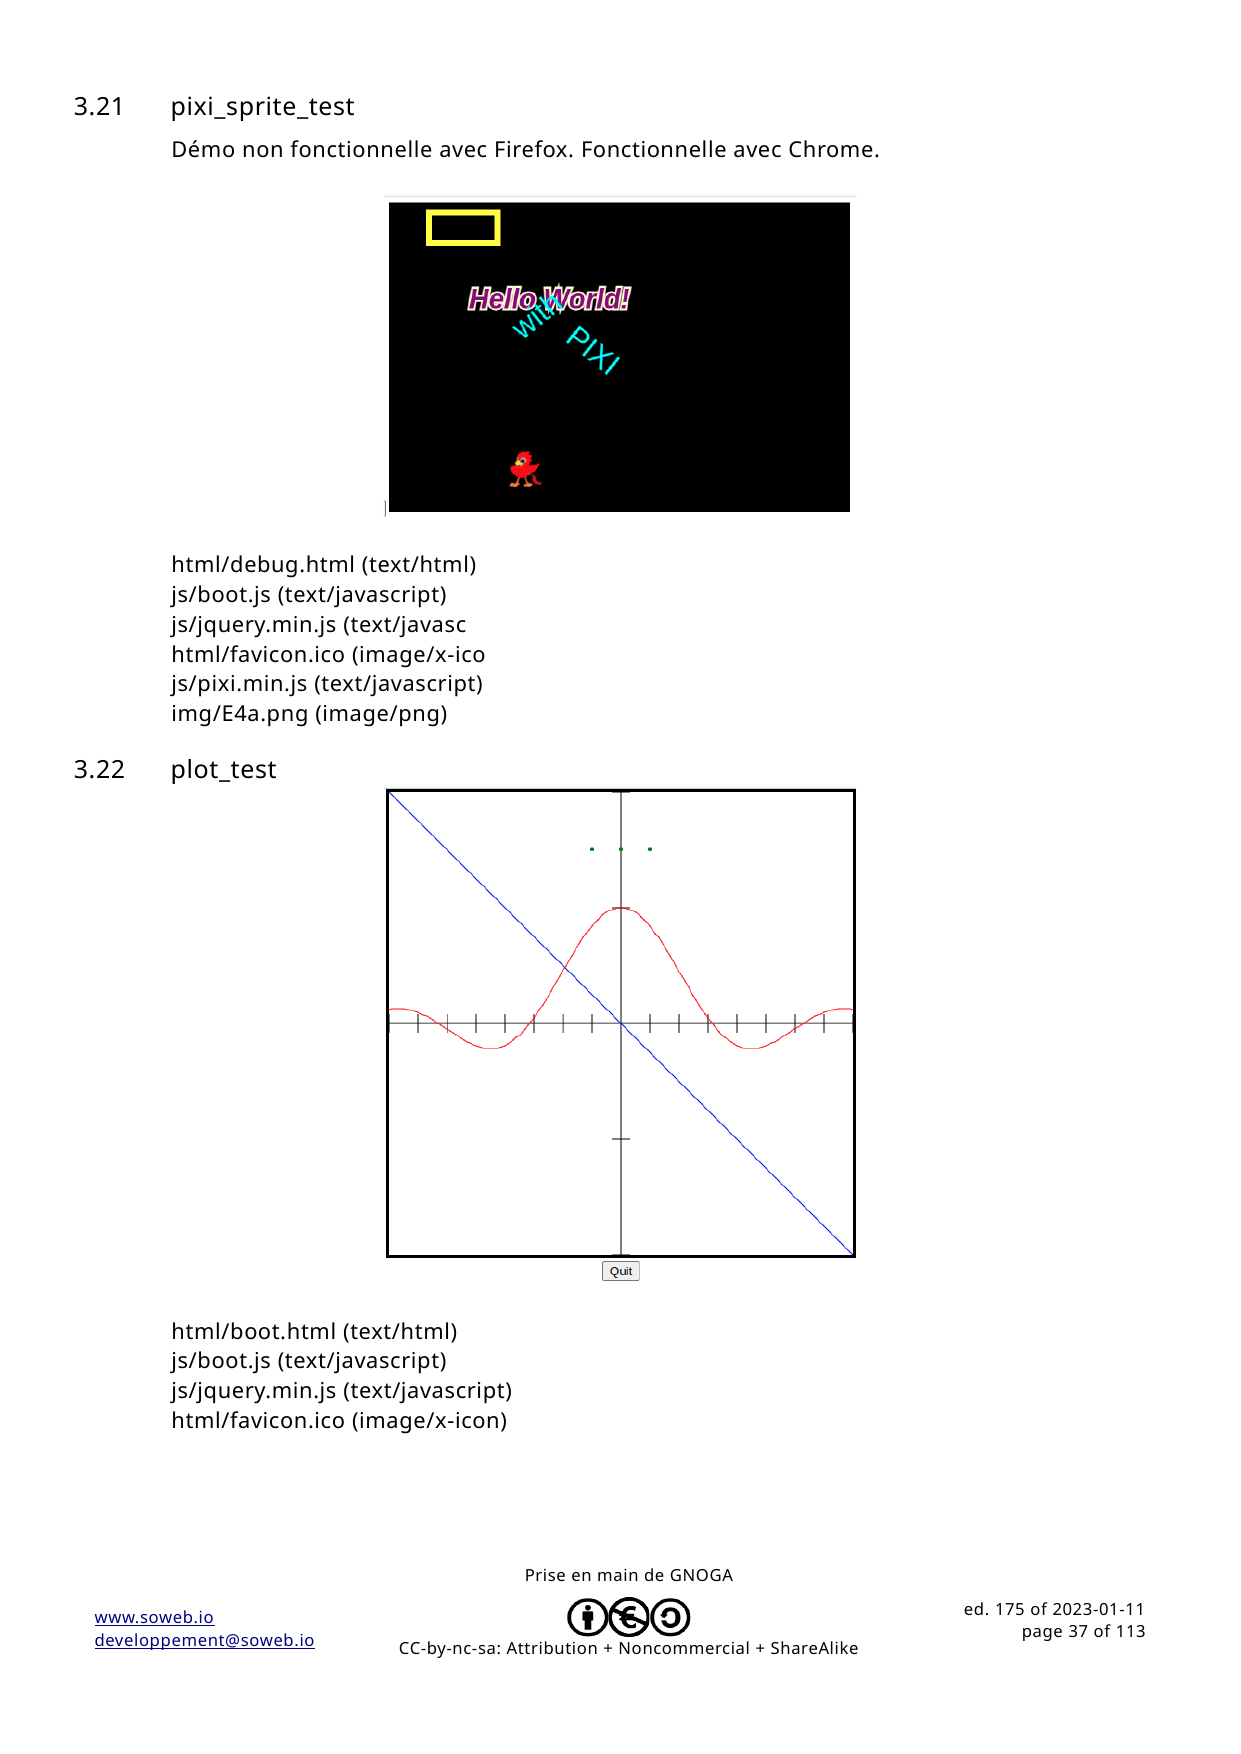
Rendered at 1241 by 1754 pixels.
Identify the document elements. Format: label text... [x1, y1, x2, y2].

picture [383, 785, 857, 1286]
text img/E4a.png (image/png) [171, 698, 1152, 728]
text html/boot.html (text/html) [171, 1316, 1152, 1345]
text html/debug.html (text/html) [171, 549, 1152, 579]
text html/favicon.ico (image/x-icon) [171, 1405, 1152, 1435]
picture [566, 1597, 691, 1637]
text js/jquery.min.js (text/javascript) [171, 1375, 1152, 1405]
text Démo non fonctionnelle avec Firefox. Fonctionnelle avec Chrome. [171, 134, 1152, 164]
subtitle pixi_sprite_test [74, 88, 1152, 123]
text js/pixi.min.js (text/javascript) [171, 668, 1152, 698]
text js/jquery.min.js (text/javasc [171, 609, 1152, 638]
picture [383, 193, 857, 520]
text js/boot.js (text/javascript) [171, 579, 1152, 609]
text js/boot.js (text/javascript) [171, 1345, 1152, 1375]
text html/favicon.ico (image/x-ico [171, 638, 1152, 668]
subtitle plot_test [74, 752, 1152, 786]
